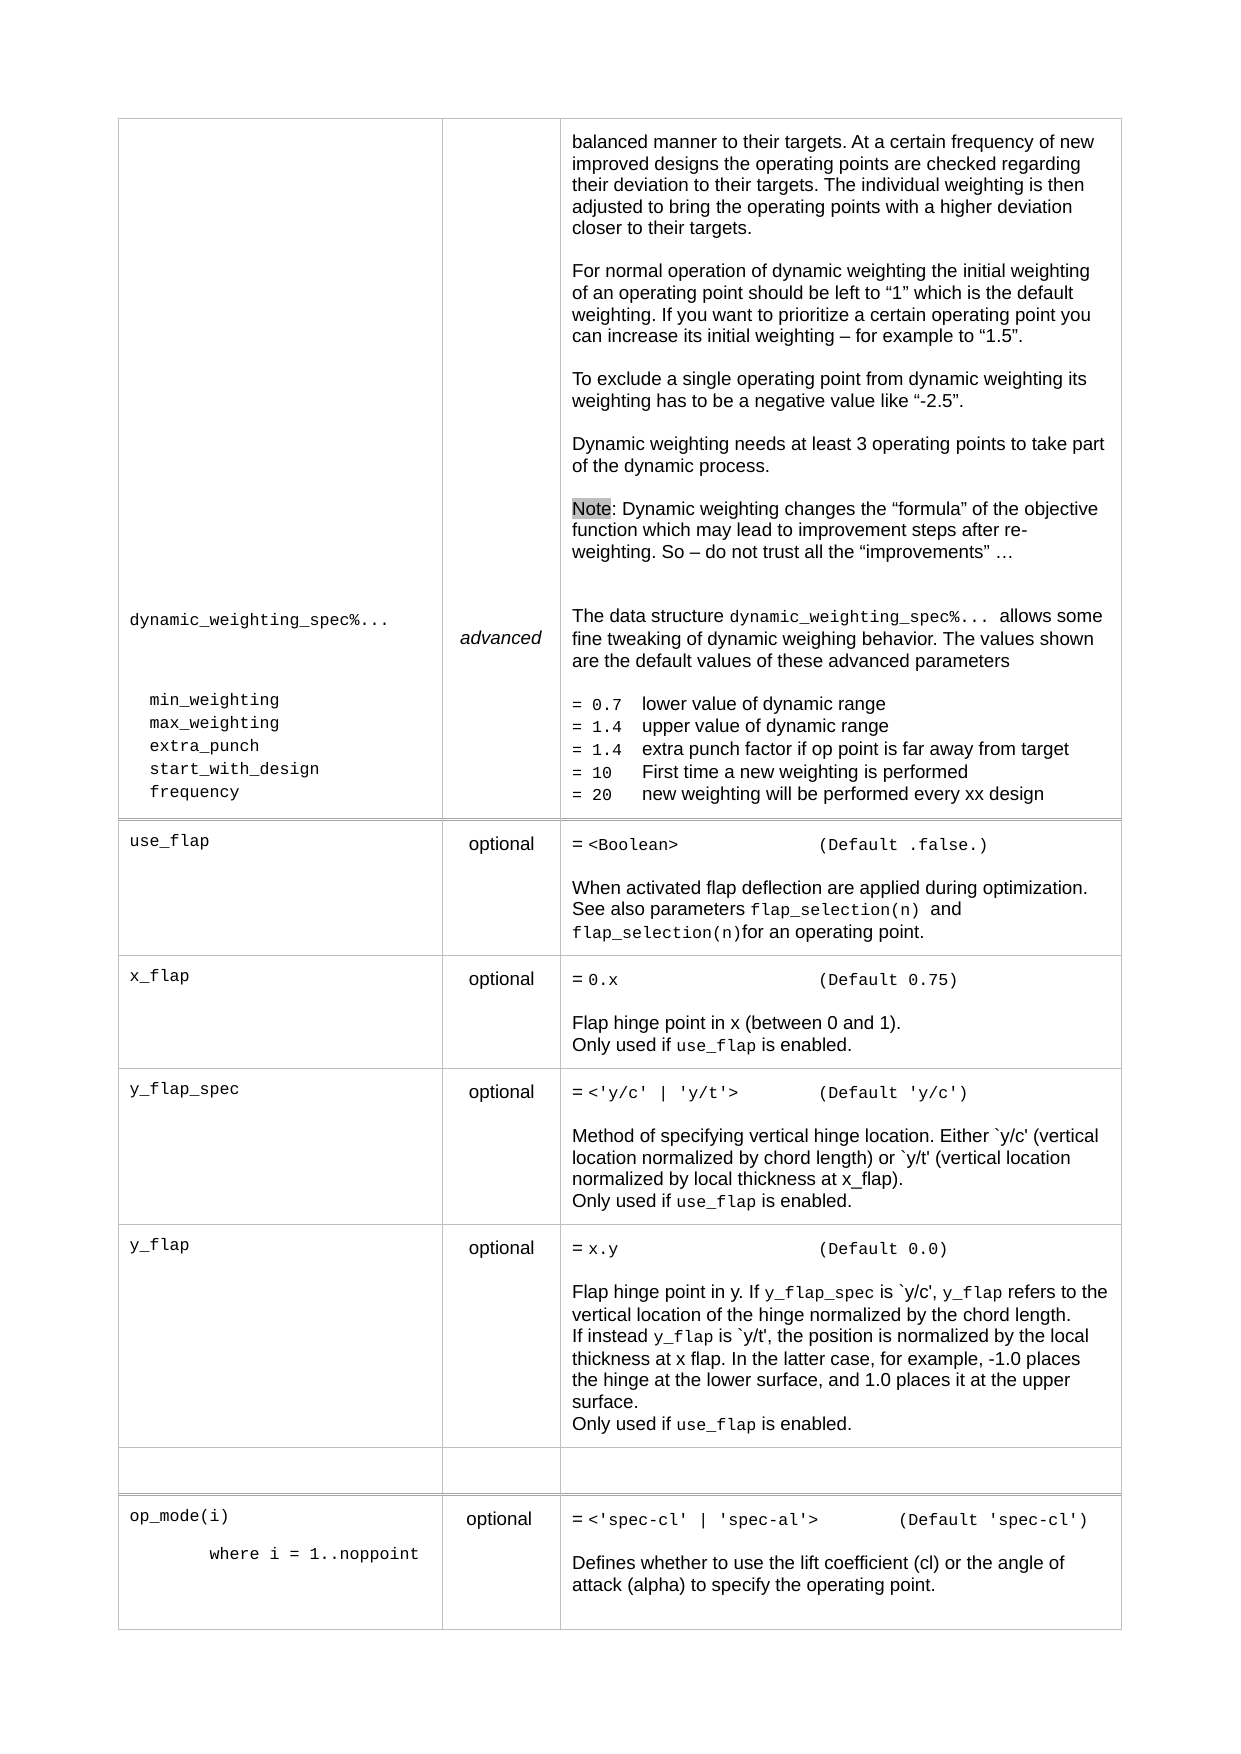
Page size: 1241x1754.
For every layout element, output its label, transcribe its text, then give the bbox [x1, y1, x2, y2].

table_cell = <'spec-cl' | 'spec-al'> (Default 'spec-cl') Defines whether to use the lift coefficient (cl) or the angle of attack (alpha) to specify the operating point. [561, 1496, 1121, 1628]
table_cell y_flap [119, 1225, 442, 1447]
table_cell = 0.x (Default 0.75) Flap hinge point in x (between 0 and 1). Only used if use_flap is enabled. [561, 956, 1121, 1068]
table_cell x_flap [119, 956, 442, 1068]
table_cell op_mode(i) where i = 1..noppoint [119, 1496, 442, 1628]
table_cell advanced [443, 119, 560, 817]
table_cell = x.y (Default 0.0) Flap hinge point in y. If y_flap_spec is `y/c', y_flap refers to the vertical location of the hinge normalized by the chord length. If instead y_flap is `y/t', the position is normalized by the local thickness at x flap. In the latter case, for example, -1.0 places the hinge at the lower surface, and 1.0 places it at the upper surface. Only used if use_flap is enabled. [561, 1225, 1121, 1447]
table_cell = <Boolean> (Default .false.) When activated flap deflection are applied during optimization. See also parameters flap_selection(n) and flap_selection(n)for an operating point. [561, 821, 1121, 955]
table_cell optional [443, 821, 560, 955]
table_cell optional [443, 1069, 560, 1224]
table_cell optional [443, 956, 560, 1068]
table_cell dynamic_weighting_spec%... min_weighting max_weighting extra_punch start_with_design frequency [119, 119, 442, 817]
table_cell balanced manner to their targets. At a certain frequency of new improved designs the operating points are checked regarding their deviation to their targets. The individual weighting is then adjusted to bring the operating points with a higher deviation closer to their targets. For normal operation of dynamic weighting the initial weighting of an operating point should be left to “1” which is the default weighting. If you want to prioritize a certain operating point you can increase its initial weighting – for example to “1.5”. To exclude a single operating point from dynamic weighting its weighting has to be a negative value like “-2.5”. Dynamic weighting needs at least 3 operating points to take part of the dynamic process. Note: Dynamic weighting changes the “formula” of the objective function which may lead to improvement steps after re-weighting. So – do not trust all the “improvements” … The data structure dynamic_weighting_spec%... allows some fine tweaking of dynamic weighing behavior. The values shown are the default values of these advanced parameters = 0.7 lower value of dynamic range = 1.4 upper value of dynamic range = 1.4 extra punch factor if op point is far away from target = 10 First time a new weighting is performed = 20 new weighting will be performed every xx design [561, 119, 1121, 817]
table_cell [561, 1448, 1121, 1493]
table_cell [443, 1448, 560, 1493]
table_cell optional [443, 1496, 560, 1628]
table_cell [119, 1448, 442, 1493]
table_cell optional [443, 1225, 560, 1447]
table_cell y_flap_spec [119, 1069, 442, 1224]
table_cell use_flap [119, 821, 442, 955]
table_cell = <'y/c' | 'y/t'> (Default 'y/c') Method of specifying vertical hinge location. Either `y/c' (vertical location normalized by chord length) or `y/t' (vertical location normalized by local thickness at x_flap). Only used if use_flap is enabled. [561, 1069, 1121, 1224]
